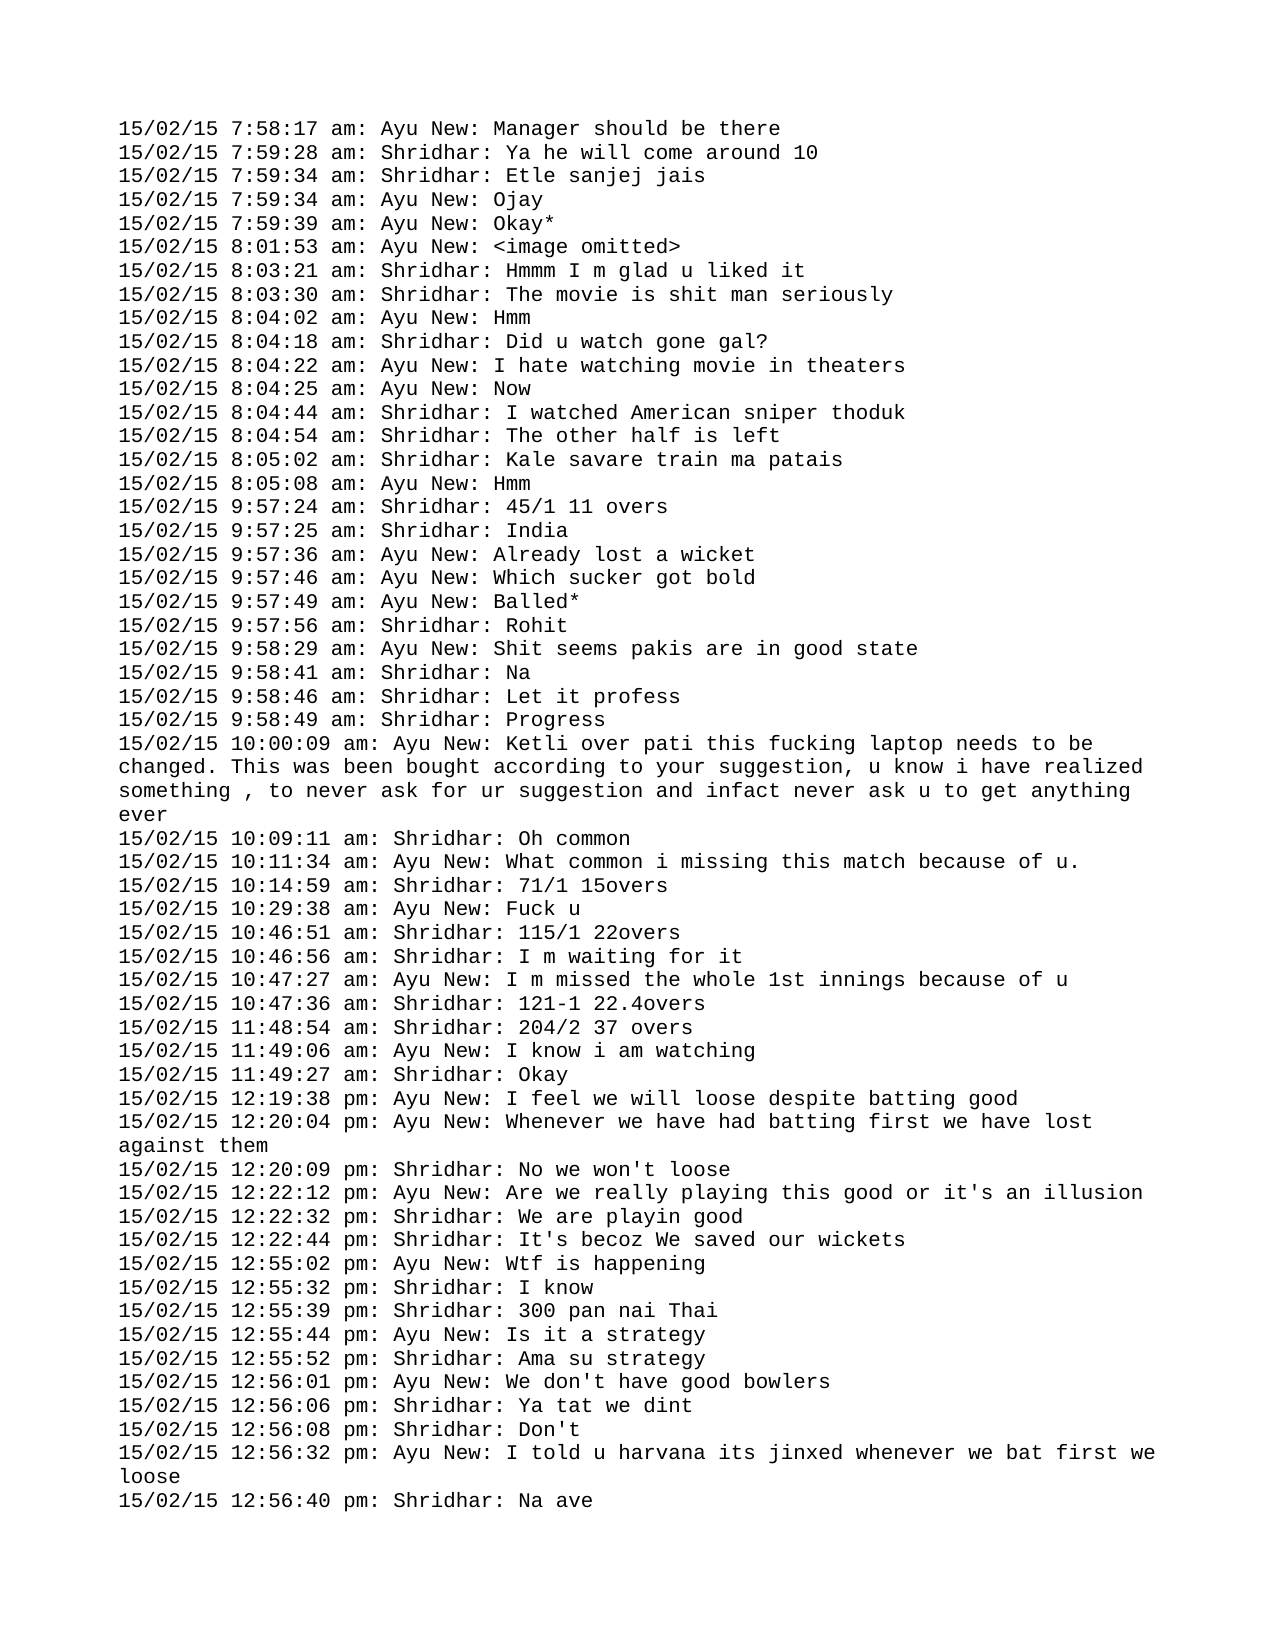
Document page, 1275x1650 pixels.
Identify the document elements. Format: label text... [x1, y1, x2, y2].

text 15/02/15 10:46:56 am: Shridhar: I m waiting for it [118, 946, 1157, 969]
text 15/02/15 9:58:46 am: Shridhar: Let it profess [118, 686, 1157, 709]
text 15/02/15 8:04:22 am: Ayu New: I hate watching movie in theaters [118, 354, 1157, 378]
text 15/02/15 12:56:08 pm: Shridhar: Don't [118, 1419, 1157, 1442]
text 15/02/15 7:59:39 am: Ayu New: Okay* [118, 213, 1157, 236]
text 15/02/15 8:03:30 am: Shridhar: The movie is shit man seriously [118, 284, 1157, 307]
text 15/02/15 10:47:36 am: Shridhar: 121-1 22.4overs [118, 993, 1157, 1017]
text 15/02/15 12:20:04 pm: Ayu New: Whenever we have had batting first we have lost against them [118, 1111, 1157, 1158]
text 15/02/15 8:04:18 am: Shridhar: Did u watch gone gal? [118, 331, 1157, 354]
text 15/02/15 10:09:11 am: Shridhar: Oh common [118, 827, 1157, 851]
text 15/02/15 9:57:49 am: Ayu New: Balled* [118, 591, 1157, 615]
text 15/02/15 12:55:02 pm: Ayu New: Wtf is happening [118, 1253, 1157, 1277]
text 15/02/15 9:57:46 am: Ayu New: Which sucker got bold [118, 567, 1157, 591]
text 15/02/15 11:49:06 am: Ayu New: I know i am watching [118, 1040, 1157, 1064]
text 15/02/15 9:57:36 am: Ayu New: Already lost a wicket [118, 544, 1157, 567]
text 15/02/15 7:58:17 am: Ayu New: Manager should be there [118, 118, 1157, 142]
text 15/02/15 8:05:08 am: Ayu New: Hmm [118, 473, 1157, 496]
text 15/02/15 10:47:27 am: Ayu New: I m missed the whole 1st innings because of u [118, 969, 1157, 993]
text 15/02/15 7:59:28 am: Shridhar: Ya he will come around 10 [118, 142, 1157, 165]
text 15/02/15 12:19:38 pm: Ayu New: I feel we will loose despite batting good [118, 1088, 1157, 1111]
text 15/02/15 12:22:44 pm: Shridhar: It's becoz We saved our wickets [118, 1229, 1157, 1253]
text 15/02/15 9:57:25 am: Shridhar: India [118, 520, 1157, 544]
text 15/02/15 10:14:59 am: Shridhar: 71/1 15overs [118, 875, 1157, 898]
text 15/02/15 10:11:34 am: Ayu New: What common i missing this match because of u. [118, 851, 1157, 875]
text 15/02/15 9:58:49 am: Shridhar: Progress [118, 709, 1157, 733]
text 15/02/15 10:46:51 am: Shridhar: 115/1 22overs [118, 922, 1157, 946]
text 15/02/15 8:03:21 am: Shridhar: Hmmm I m glad u liked it [118, 260, 1157, 284]
text 15/02/15 12:55:39 pm: Shridhar: 300 pan nai Thai [118, 1300, 1157, 1324]
text 15/02/15 8:04:54 am: Shridhar: The other half is left [118, 426, 1157, 449]
text 15/02/15 8:04:44 am: Shridhar: I watched American sniper thoduk [118, 402, 1157, 426]
text 15/02/15 9:57:56 am: Shridhar: Rohit [118, 615, 1157, 638]
text 15/02/15 9:58:41 am: Shridhar: Na [118, 662, 1157, 686]
text 15/02/15 8:05:02 am: Shridhar: Kale savare train ma patais [118, 449, 1157, 473]
text 15/02/15 12:56:40 pm: Shridhar: Na ave [118, 1489, 1157, 1513]
text 15/02/15 11:49:27 am: Shridhar: Okay [118, 1064, 1157, 1088]
text 15/02/15 12:56:06 pm: Shridhar: Ya tat we dint [118, 1395, 1157, 1419]
text 15/02/15 9:57:24 am: Shridhar: 45/1 11 overs [118, 496, 1157, 520]
text 15/02/15 10:29:38 am: Ayu New: Fuck u [118, 898, 1157, 922]
text 15/02/15 12:56:32 pm: Ayu New: I told u harvana its jinxed whenever we bat first we loose [118, 1442, 1157, 1489]
text 15/02/15 11:48:54 am: Shridhar: 204/2 37 overs [118, 1017, 1157, 1040]
text 15/02/15 8:01:53 am: Ayu New: <image omitted> [118, 236, 1157, 260]
text 15/02/15 12:55:52 pm: Shridhar: Ama su strategy [118, 1348, 1157, 1371]
text 15/02/15 12:55:44 pm: Ayu New: Is it a strategy [118, 1324, 1157, 1348]
text 15/02/15 8:04:02 am: Ayu New: Hmm [118, 307, 1157, 331]
text 15/02/15 7:59:34 am: Shridhar: Etle sanjej jais [118, 165, 1157, 189]
text 15/02/15 12:22:12 pm: Ayu New: Are we really playing this good or it's an illusion [118, 1182, 1157, 1206]
text 15/02/15 7:59:34 am: Ayu New: Ojay [118, 189, 1157, 213]
text 15/02/15 12:20:09 pm: Shridhar: No we won't loose [118, 1158, 1157, 1182]
text 15/02/15 10:00:09 am: Ayu New: Ketli over pati this fucking laptop needs to be changed. This was been bought according to your suggestion, u know i have realized something , to never ask for ur suggestion and infact never ask u to get anything ever [118, 733, 1157, 827]
text 15/02/15 12:22:32 pm: Shridhar: We are playin good [118, 1206, 1157, 1229]
text 15/02/15 8:04:25 am: Ayu New: Now [118, 378, 1157, 402]
text 15/02/15 12:55:32 pm: Shridhar: I know [118, 1277, 1157, 1300]
text 15/02/15 12:56:01 pm: Ayu New: We don't have good bowlers [118, 1371, 1157, 1395]
text 15/02/15 9:58:29 am: Ayu New: Shit seems pakis are in good state [118, 638, 1157, 662]
